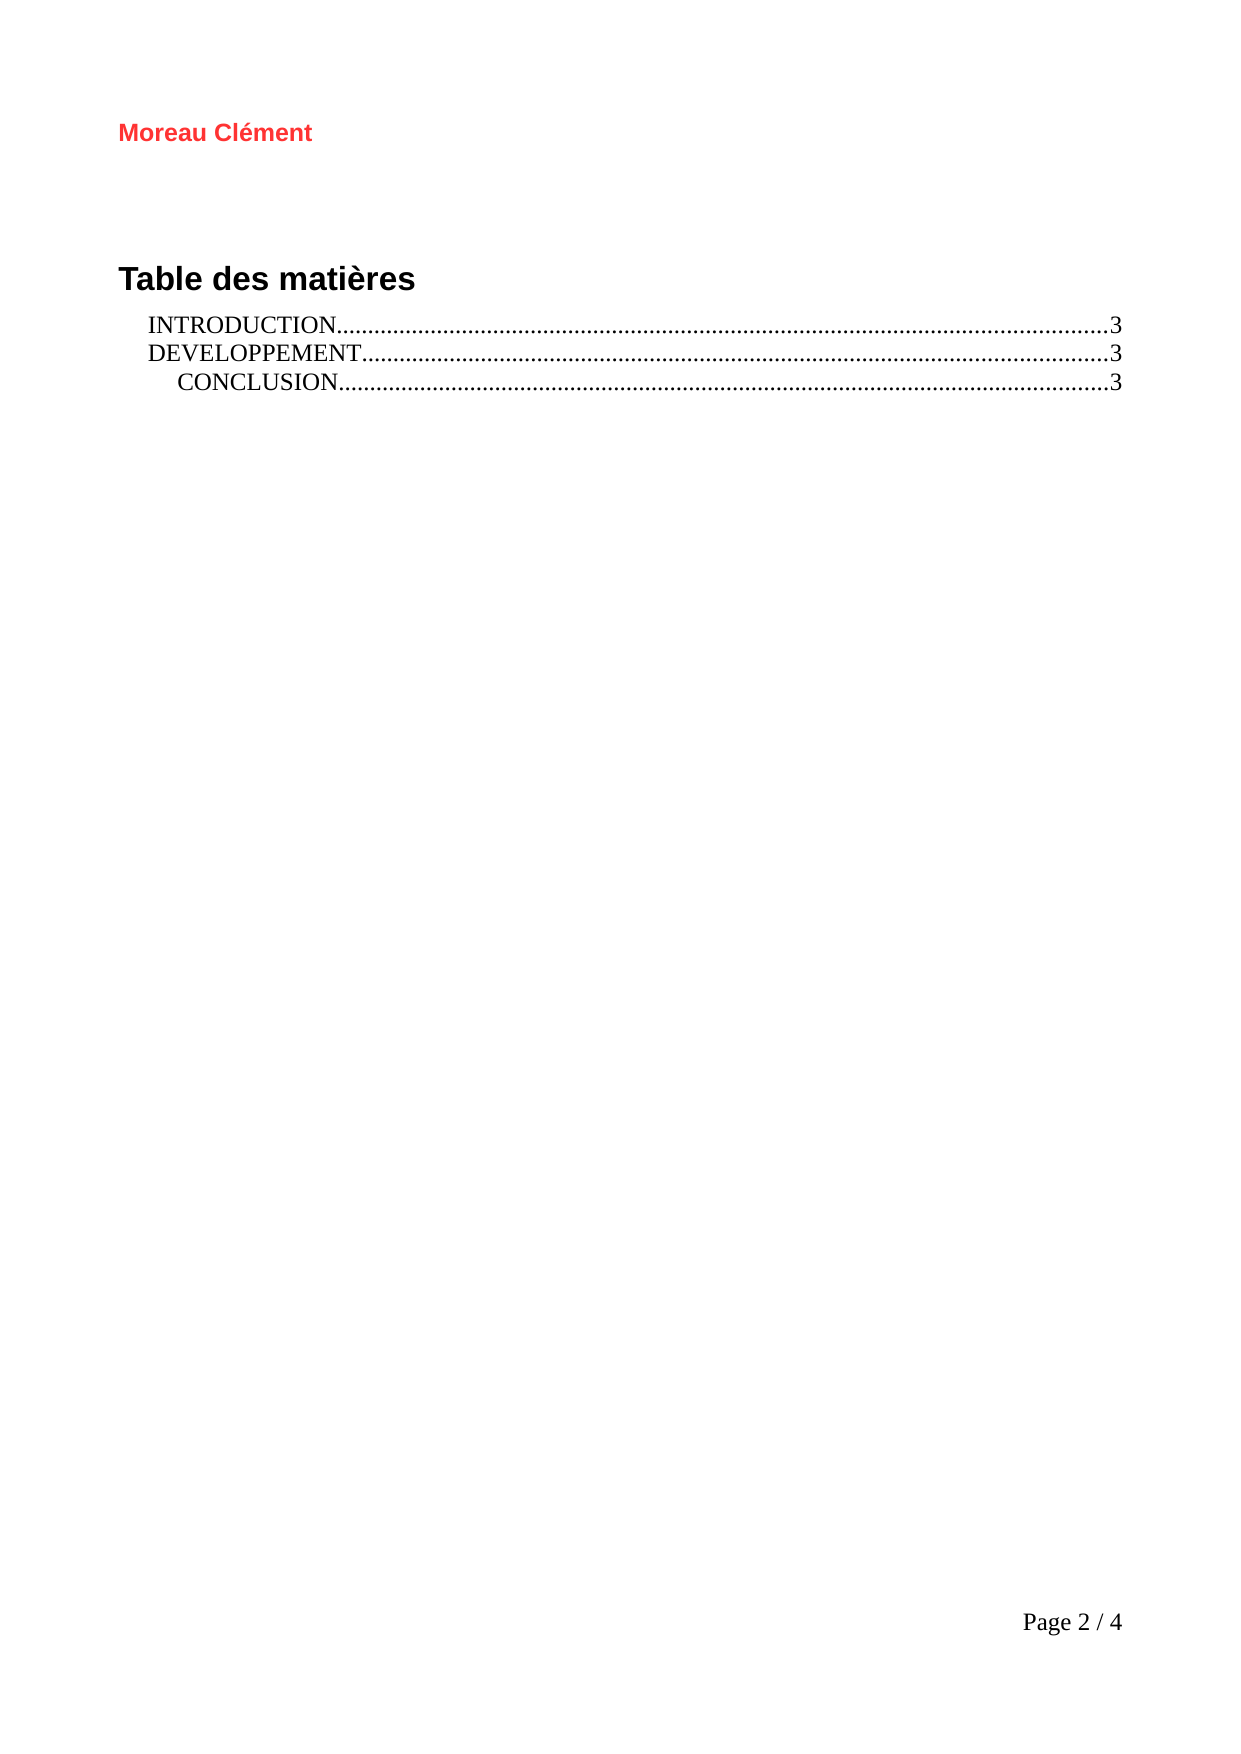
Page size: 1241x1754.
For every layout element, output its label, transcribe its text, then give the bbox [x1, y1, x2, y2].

subtitle Table des matières [118, 259, 1122, 297]
text INTRODUCTION 3 [148, 310, 1122, 338]
text CONCLUSION 3 [177, 367, 1122, 396]
text DEVELOPPEMENT 3 [148, 338, 1122, 367]
